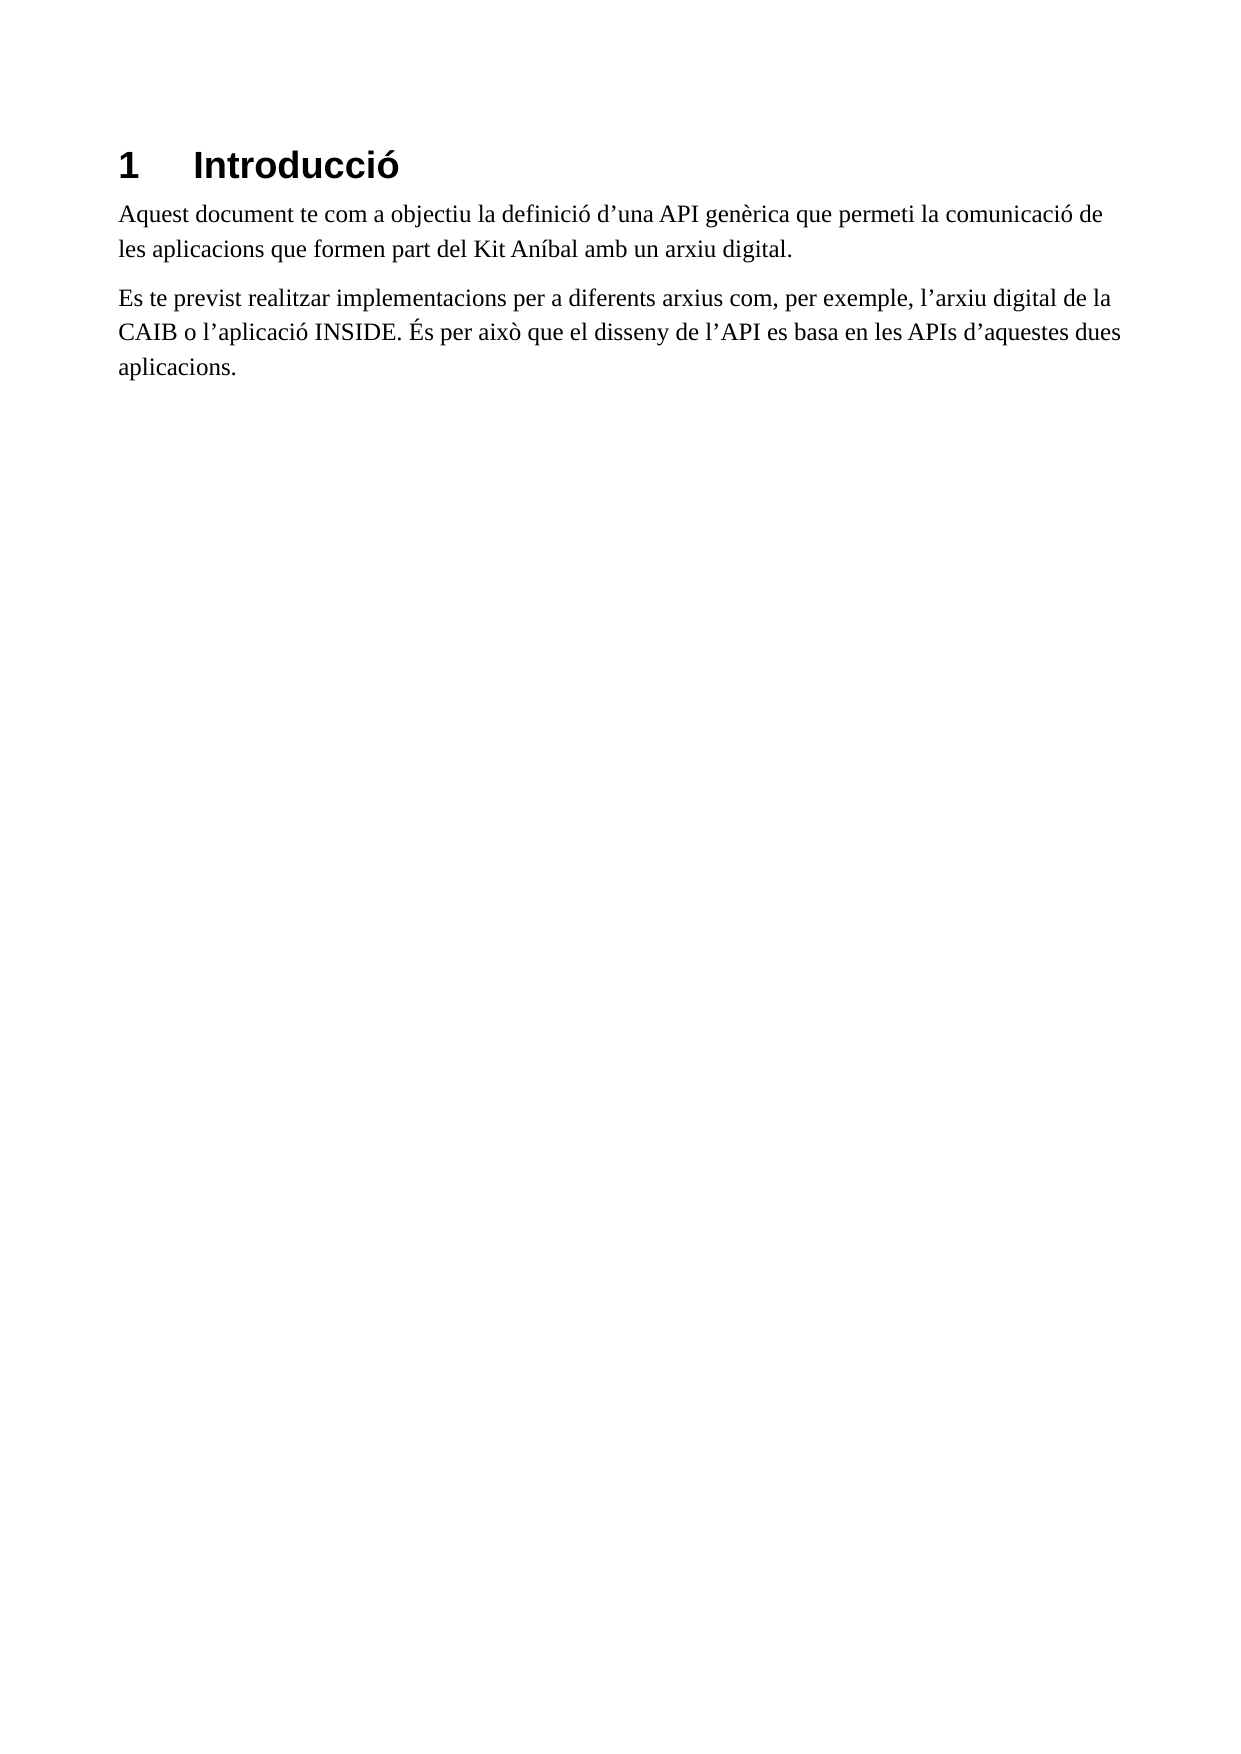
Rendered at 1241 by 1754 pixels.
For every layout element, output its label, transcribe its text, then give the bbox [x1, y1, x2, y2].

text Es te previst realitzar implementacions per a diferents arxius com, per exemple, l’arxiu digital de la CAIB o l’aplicació INSIDE. És per això que el disseny de l’API es basa en les APIs d’aquestes dues aplicacions. [118, 283, 1122, 381]
subtitle Introducció [118, 143, 1122, 187]
text Aquest document te com a objectiu la definició d’una API genèrica que permeti la comunicació de les aplicacions que formen part del Kit Aníbal amb un arxiu digital. [118, 199, 1122, 262]
